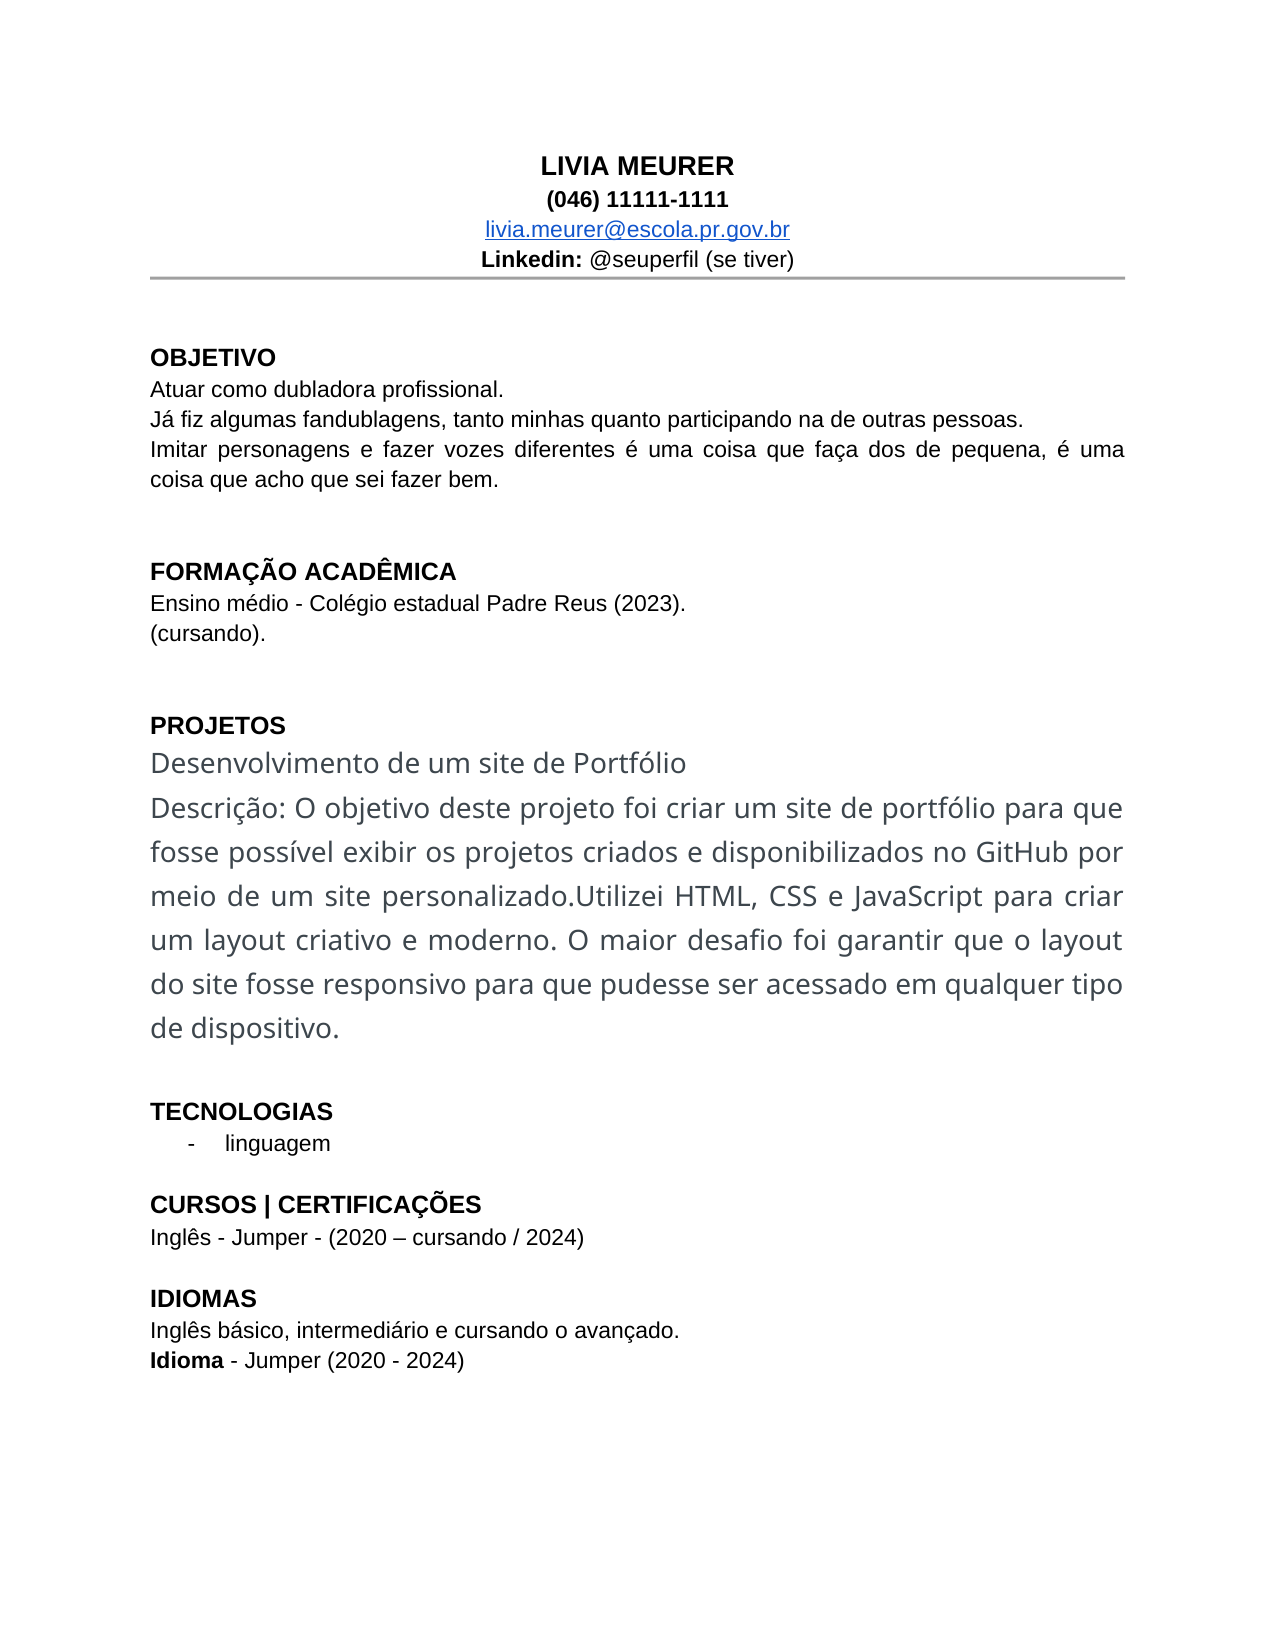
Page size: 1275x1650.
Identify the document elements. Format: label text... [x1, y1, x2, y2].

text OBJETIVO [150, 343, 1125, 371]
text Desenvolvimento de um site de Portfólio [150, 744, 1125, 782]
text (cursando). [150, 620, 1125, 647]
text IDIOMAS [150, 1284, 1125, 1313]
text Atuar como dubladora profissional. [150, 376, 1125, 402]
text Descrição: O objetivo deste projeto foi criar um site de portfólio para que fosse possível exibir os projetos criados e disponibilizados no GitHub por meio de um site personalizado.Utilizei HTML, CSS e JavaScript para criar um layout criativo e moderno. O maior desafio foi garantir que o layout do site fosse responsivo para que pudesse ser acessado em qualquer tipo de dispositivo. [150, 788, 1125, 1047]
text (046) 11111-1111 [150, 186, 1125, 212]
text FORMAÇÃO ACADÊMICA [150, 557, 1125, 586]
text TECNOLOGIAS [150, 1097, 1125, 1126]
text CURSOS | CERTIFICAÇÕES [150, 1191, 1125, 1219]
text PROJETOS [150, 711, 1125, 739]
text LIVIA MEURER [150, 150, 1125, 181]
text Idioma - Jumper (2020 - 2024) [150, 1347, 1125, 1373]
text Já fiz algumas fandublagens, tanto minhas quanto participando na de outras pessoas. [150, 406, 1125, 432]
text Inglês - Jumper - (2020 – cursando / 2024) [150, 1223, 1125, 1250]
text Ensino médio - Colégio estadual Padre Reus (2023). [150, 590, 1125, 616]
text Linkedin: @seuperfil (se tiver) [150, 246, 1125, 273]
text livia.meurer@escola.pr.gov.br [150, 216, 1125, 242]
list linguagem [187, 1130, 1125, 1156]
text Imitar personagens e fazer vozes diferentes é uma coisa que faça dos de pequena, é uma coisa que acho que sei fazer bem. [150, 436, 1125, 493]
text Inglês básico, intermediário e cursando o avançado. [150, 1317, 1125, 1343]
